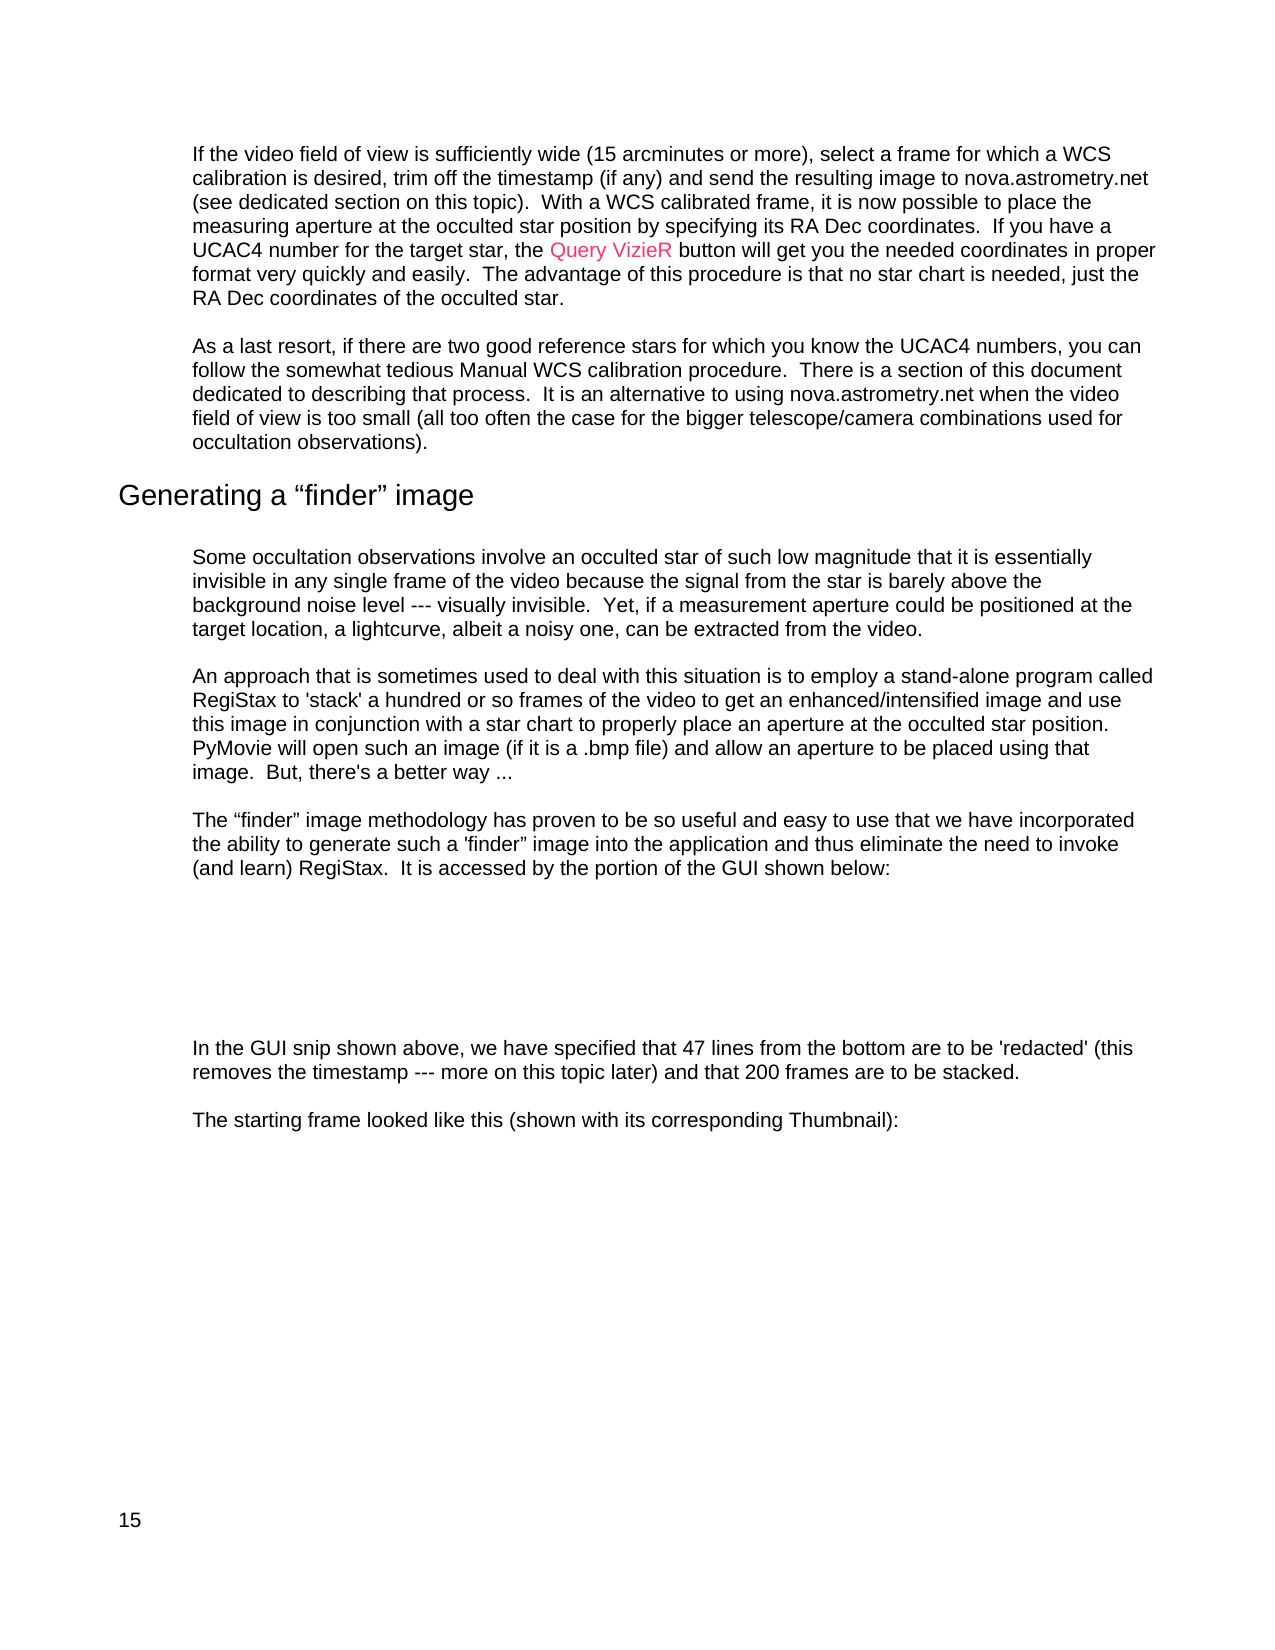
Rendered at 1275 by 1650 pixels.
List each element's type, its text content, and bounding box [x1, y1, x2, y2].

text The starting frame looked like this (shown with its corresponding Thumbnail): [192, 1108, 1157, 1132]
text In the GUI snip shown above, we have specified that 47 lines from the bottom are to be 'redacted' (this removes the timestamp --- more on this topic later) and that 200 frames are to be stacked. [192, 1036, 1157, 1084]
text Some occultation observations involve an occulted star of such low magnitude that it is essentially invisible in any single frame of the video because the signal from the star is barely above the background noise level --- visually invisible. Yet, if a measurement aperture could be positioned at the target location, a lightcurve, albeit a noisy one, can be extracted from the video. [192, 544, 1157, 640]
text An approach that is sometimes used to deal with this situation is to employ a stand-alone program called RegiStax to 'stack' a hundred or so frames of the video to get an enhanced/intensified image and use this image in conjunction with a star chart to properly place an aperture at the occulted star position. PyMovie will open such an image (if it is a .bmp file) and allow an aperture to be placed using that image. But, there's a better way ... [192, 664, 1157, 784]
text As a last resort, if there are two good reference stars for which you know the UCAC4 numbers, you can follow the somewhat tedious Manual WCS calibration procedure. There is a section of this document dedicated to describing that process. It is an alternative to using nova.astrometry.net when the video field of view is too small (all too often the case for the bigger telescope/camera combinations used for occultation observations). [192, 334, 1157, 453]
text If the video field of view is sufficiently wide (15 arcminutes or more), select a frame for which a WCS calibration is desired, trim off the timestamp (if any) and send the resulting image to nova.astrometry.net (see dedicated section on this topic). With a WCS calibrated frame, it is now possible to place the measuring aperture at the occulted star position by specifying its RA Dec coordinates. If you have a UCAC4 number for the target star, the Query VizieR button will get you the needed coordinates in proper format very quickly and easily. The advantage of this procedure is that no star chart is needed, just the RA Dec coordinates of the occulted star. [192, 142, 1157, 310]
text The “finder” image methodology has proven to be so useful and easy to use that we have incorporated the ability to generate such a 'finder” image into the application and thus eliminate the need to invoke (and learn) RegiStax. It is accessed by the portion of the GUI shown below: [192, 808, 1157, 880]
text Generating a “finder” image [118, 477, 1157, 511]
